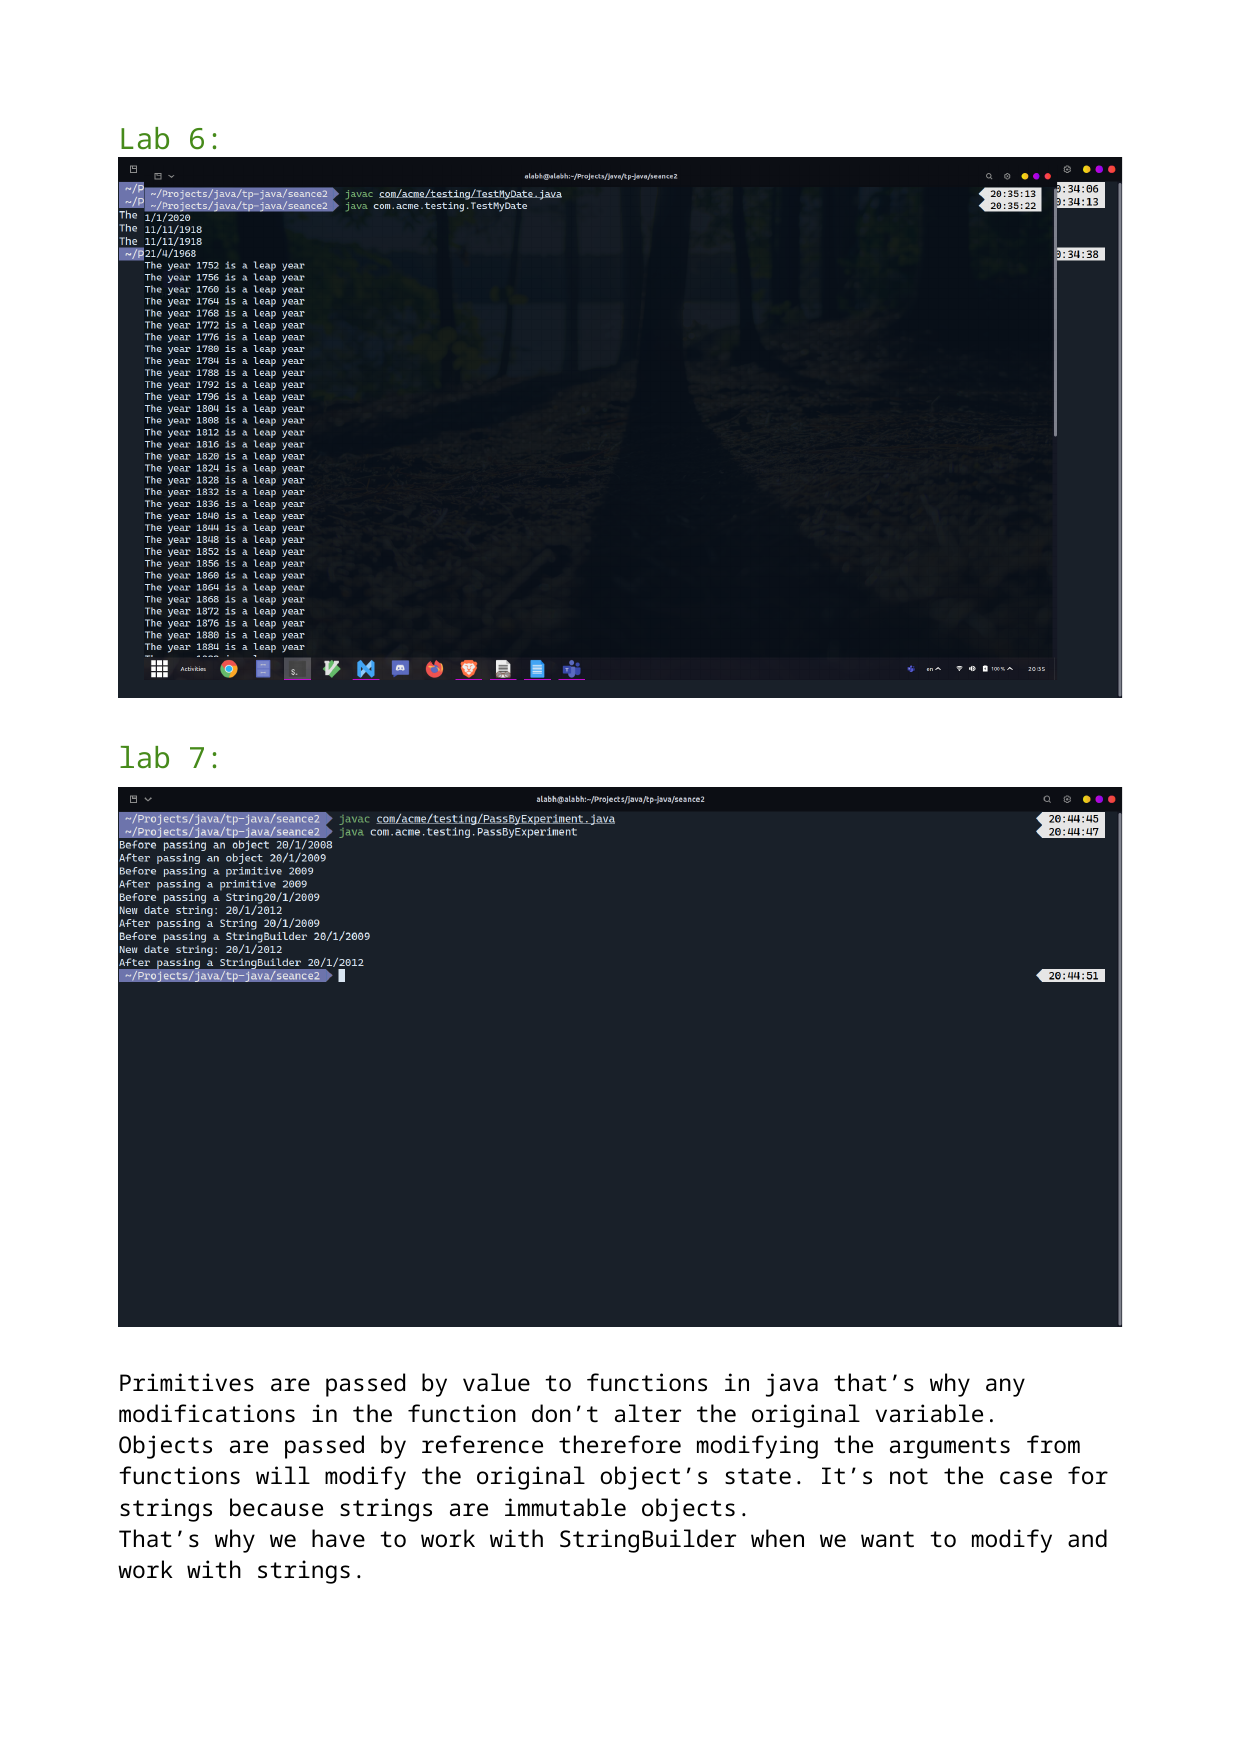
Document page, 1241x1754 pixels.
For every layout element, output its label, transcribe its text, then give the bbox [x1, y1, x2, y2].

picture [118, 787, 1123, 1327]
text Lab 6: [118, 118, 1122, 157]
picture [118, 157, 1123, 698]
text Objects are passed by reference therefore modifying the arguments from functions will modify the original object’s state. It’s not the case for strings because strings are immutable objects. [118, 1429, 1122, 1523]
text lab 7: [118, 737, 1122, 777]
text Primitives are passed by value to functions in java that’s why any modifications in the function don’t alter the original variable. [118, 1366, 1122, 1429]
text That’s why we have to work with StringBuilder when we want to modify and work with strings. [118, 1523, 1122, 1585]
